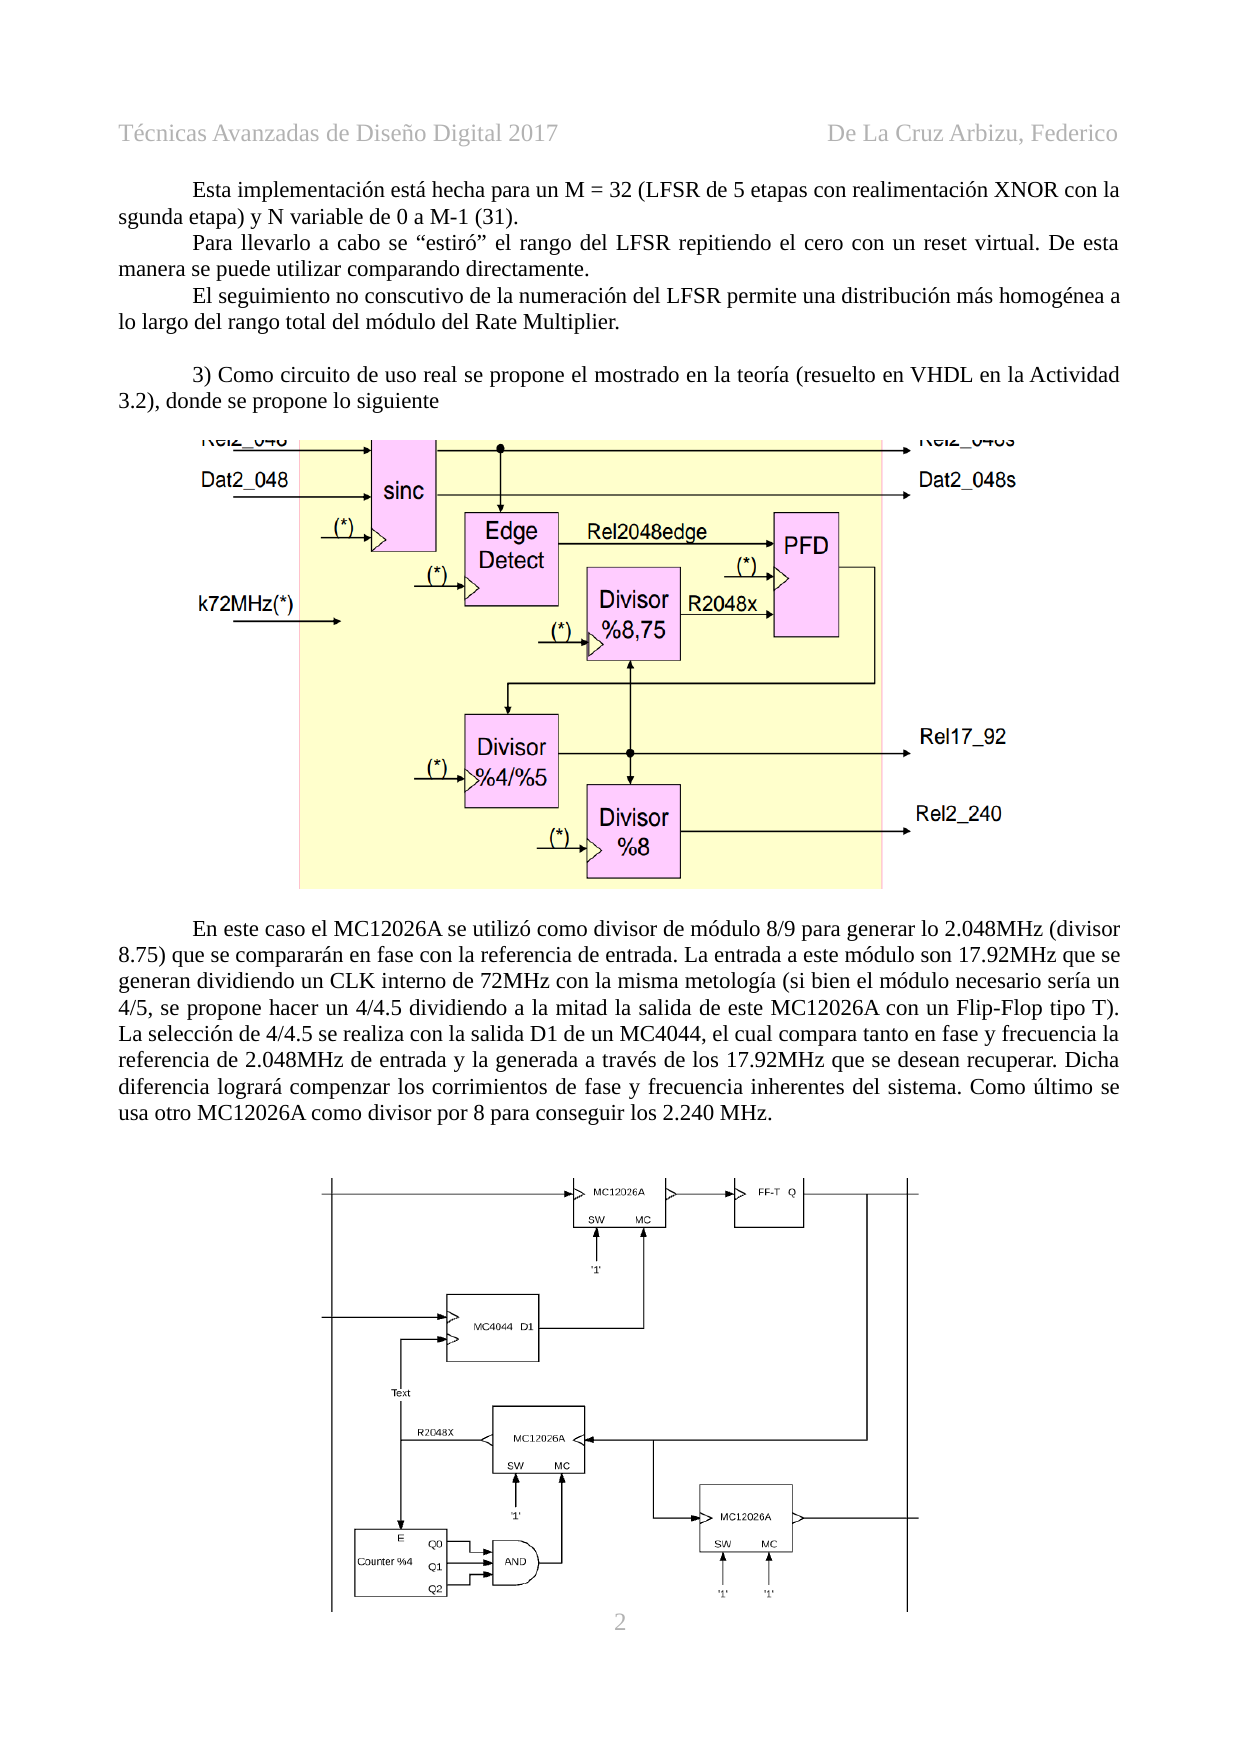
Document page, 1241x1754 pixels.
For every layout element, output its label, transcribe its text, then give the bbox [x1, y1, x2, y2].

picture [321, 1178, 919, 1612]
text El seguimiento no conscutivo de la numeración del LFSR permite una distribución más homogénea a lo largo del rango total del módulo del Rate Multiplier. [118, 282, 1122, 334]
text Esta implementación está hecha para un M = 32 (LFSR de 5 etapas con realimentación XNOR con la sgunda etapa) y N variable de 0 a M-1 (31). [118, 176, 1122, 229]
text 3) Como circuito de uso real se propone el mostrado en la teoría (resuelto en VHDL en la Actividad 3.2), donde se propone lo siguiente [118, 361, 1122, 413]
picture [197, 440, 1044, 889]
text Para llevarlo a cabo se “estiró” el rango del LFSR repitiendo el cero con un reset virtual. De esta manera se puede utilizar comparando directamente. [118, 229, 1122, 282]
text En este caso el MC12026A se utilizó como divisor de módulo 8/9 para generar lo 2.048MHz (divisor 8.75) que se compararán en fase con la referencia de entrada. La entrada a este módulo son 17.92MHz que se generan dividiendo un CLK interno de 72MHz con la misma metología (si bien el módulo necesario sería un 4/5, se propone hacer un 4/4.5 dividiendo a la mitad la salida de este MC12026A con un Flip-Flop tipo T). La selección de 4/4.5 se realiza con la salida D1 de un MC4044, el cual compara tanto en fase y frecuencia la referencia de 2.048MHz de entrada y la generada a través de los 17.92MHz que se desean recuperar. Dicha diferencia logrará compenzar los corrimientos de fase y frecuencia inherentes del sistema. Como último se usa otro MC12026A como divisor por 8 para conseguir los 2.240 MHz. [118, 915, 1122, 1126]
